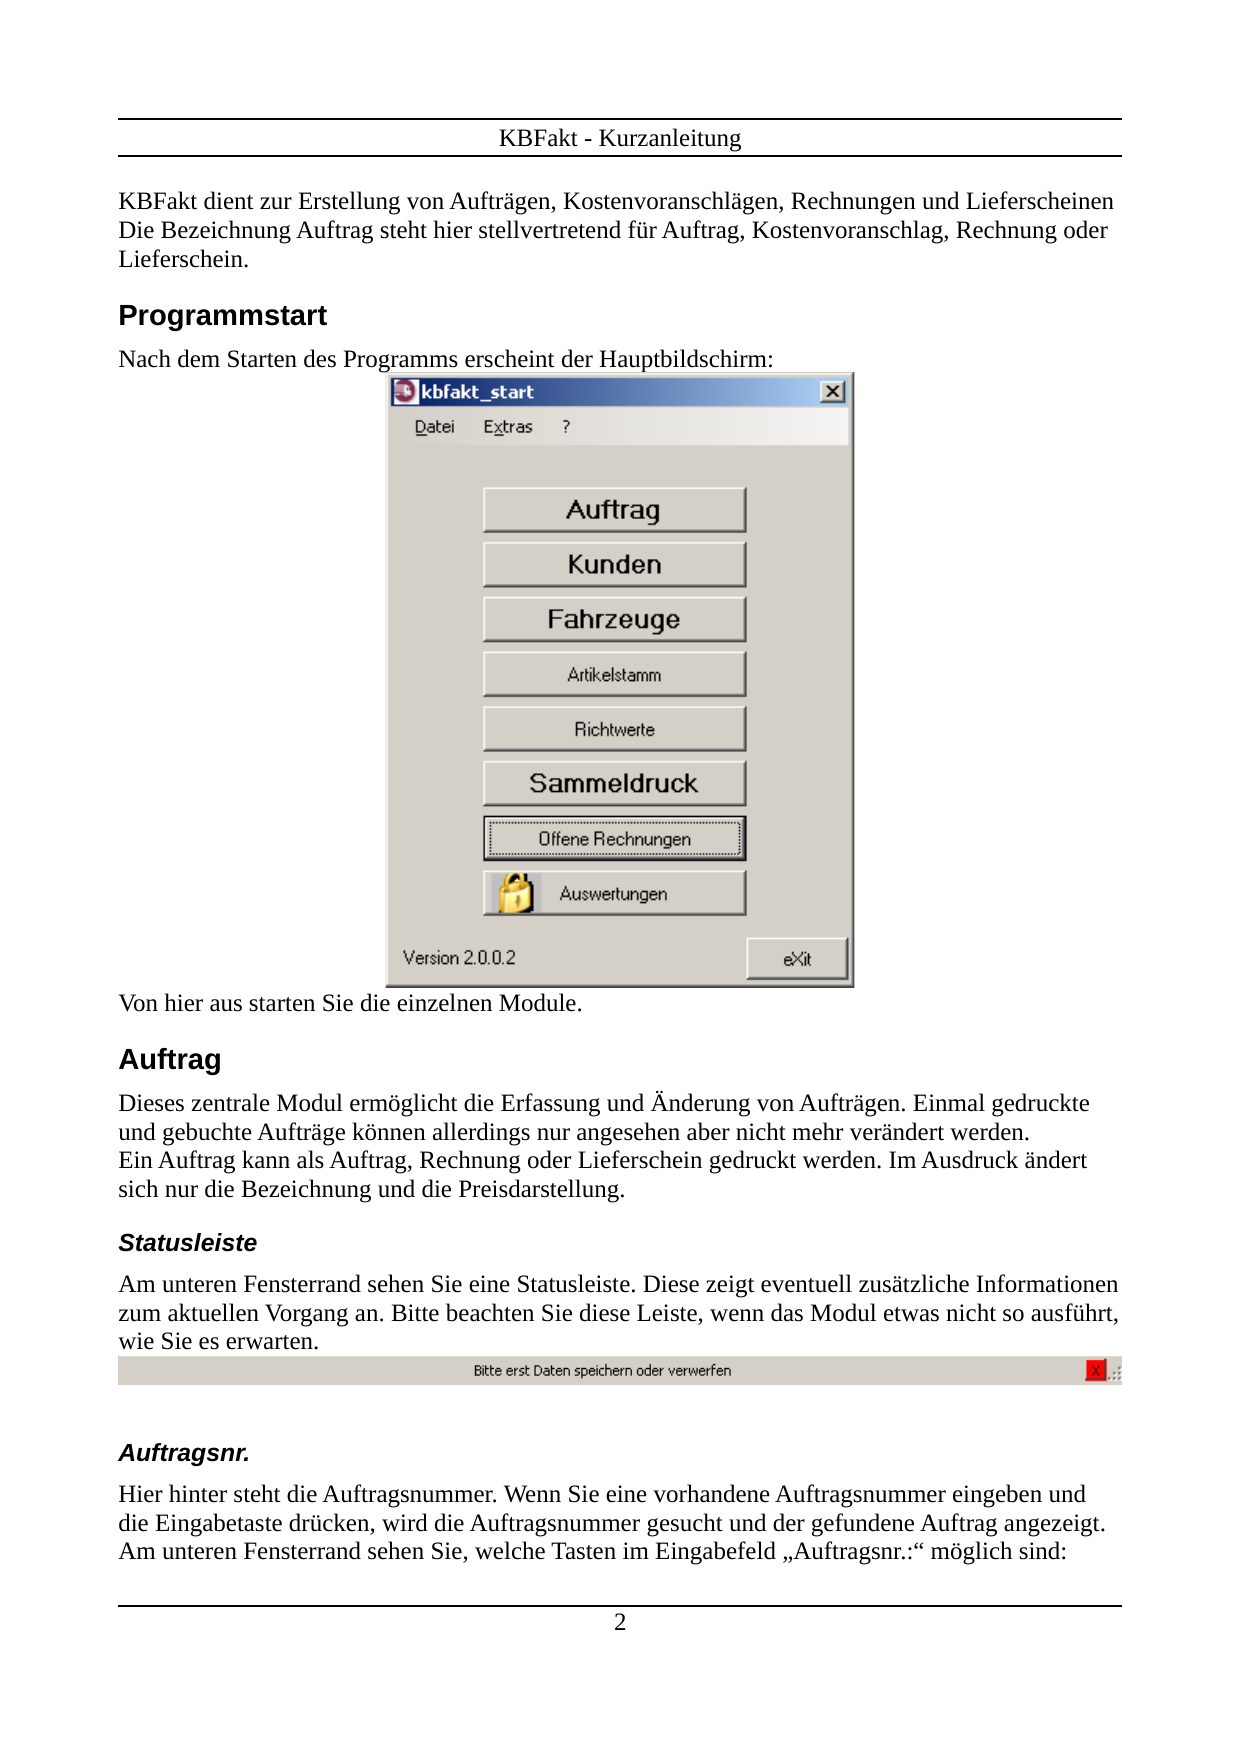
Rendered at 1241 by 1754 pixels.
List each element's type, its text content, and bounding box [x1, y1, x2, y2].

subtitle Auftrag [118, 1042, 1122, 1075]
text Nach dem Starten des Programms erscheint der Hauptbildschirm: [118, 344, 1122, 372]
text Hier hinter steht die Auftragsnummer. Wenn Sie eine vorhandene Auftragsnummer eingeben und die Eingabetaste drücken, wird die Auftragsnummer gesucht und der gefundene Auftrag angezeigt. Am unteren Fensterrand sehen Sie, welche Tasten im Eingabefeld „Auftragsnr.:“ möglich sind: [118, 1479, 1122, 1565]
text Am unteren Fensterrand sehen Sie eine Statusleiste. Diese zeigt eventuell zusätzliche Informationen zum aktuellen Vorgang an. Bitte beachten Sie diese Leiste, wenn das Modul etwas nicht so ausführt, wie Sie es erwarten. [118, 1269, 1122, 1355]
text Die Bezeichnung Auftrag steht hier stellvertretend für Auftrag, Kostenvoranschlag, Rechnung oder Lieferschein. [118, 215, 1122, 273]
subtitle Statusleiste [118, 1228, 1122, 1256]
subtitle Auftragsnr. [118, 1438, 1122, 1466]
picture [118, 1355, 1122, 1385]
text Dieses zentrale Modul ermöglicht die Erfassung und Änderung von Aufträgen. Einmal gedruckte und gebuchte Aufträge können allerdings nur angesehen aber nicht mehr verändert werden. [118, 1088, 1122, 1145]
picture [385, 372, 855, 988]
text Von hier aus starten Sie die einzelnen Module. [118, 372, 1122, 1017]
text KBFakt dient zur Erstellung von Aufträgen, Kostenvoranschlägen, Rechnungen und Lieferscheinen [118, 186, 1122, 215]
text Ein Auftrag kann als Auftrag, Rechnung oder Lieferschein gedruckt werden. Im Ausdruck ändert sich nur die Bezeichnung und die Preisdarstellung. [118, 1145, 1122, 1203]
subtitle Programmstart [118, 298, 1122, 331]
